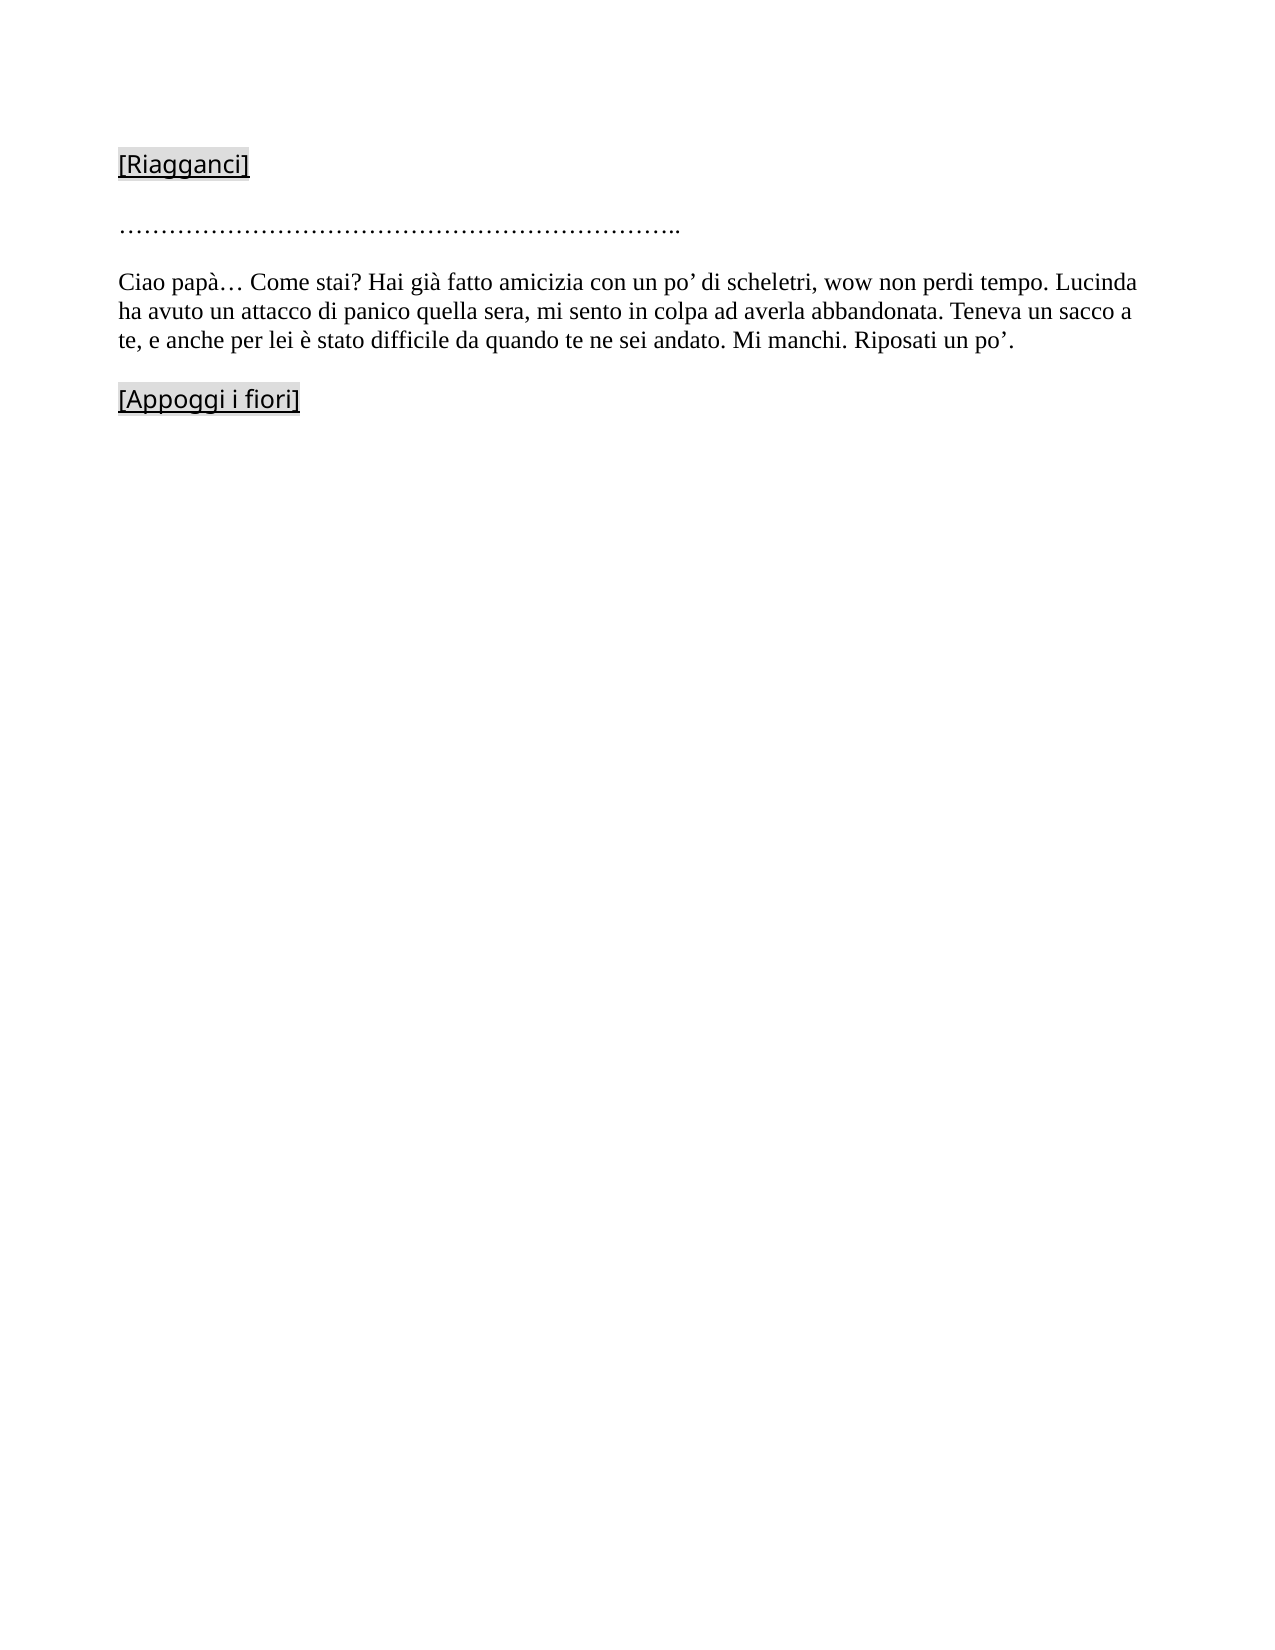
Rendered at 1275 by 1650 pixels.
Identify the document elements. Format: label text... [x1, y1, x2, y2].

text [Riagganci] [249, 147, 1157, 181]
text Ciao papà… Come stai? Hai già fatto amicizia con un po’ di scheletri, wow non perdi tempo. Lucinda ha avuto un attacco di panico quella sera, mi sento in colpa ad averla abbandonata. Teneva un sacco a te, e anche per lei è stato difficile da quando te ne sei andato. Mi manchi. Riposati un po’. [118, 267, 1157, 353]
text [Appoggi i fiori] [300, 382, 1157, 416]
text ………………………………………………………….. [118, 210, 1157, 238]
